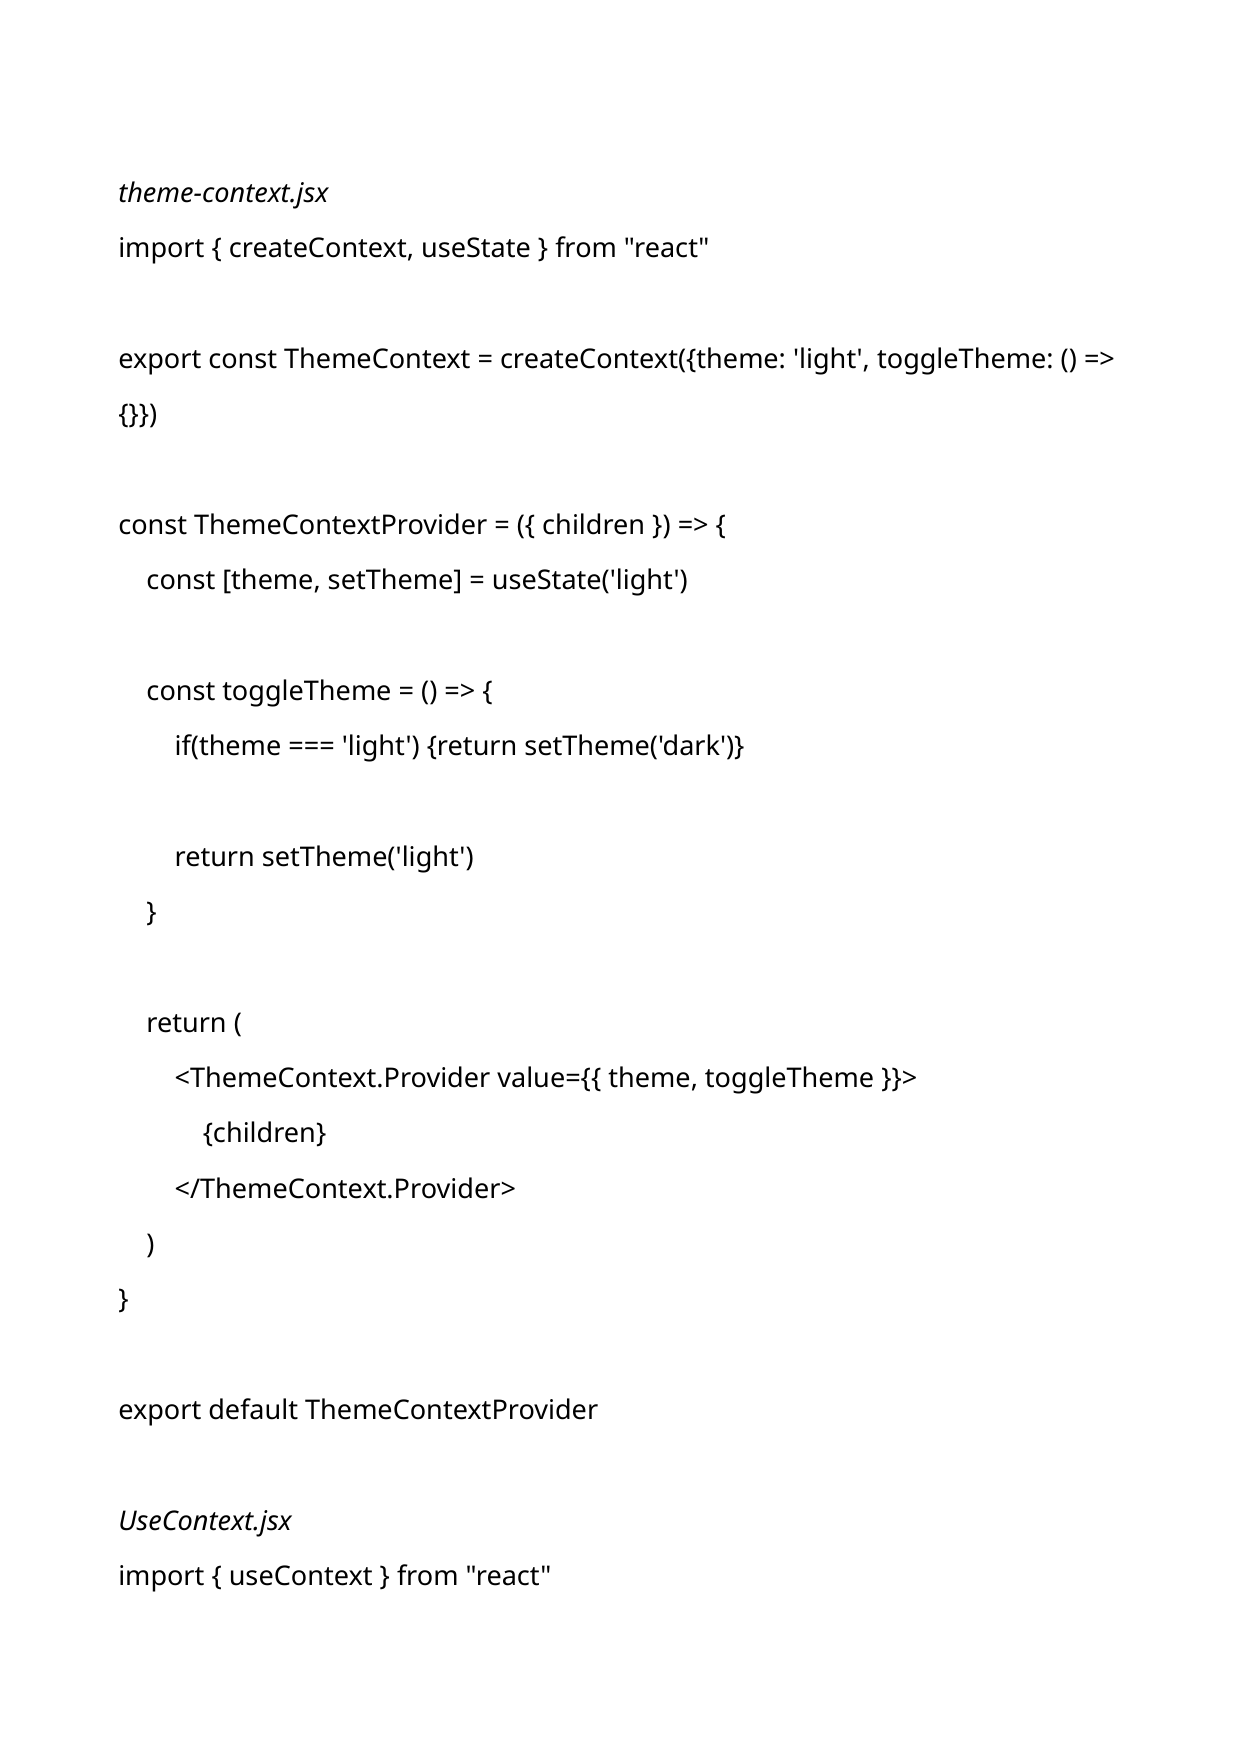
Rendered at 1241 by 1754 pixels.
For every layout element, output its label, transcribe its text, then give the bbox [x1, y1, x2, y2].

text UseContext.jsx [118, 1501, 1122, 1538]
text const toggleTheme = () => { [118, 671, 1122, 708]
text theme-context.jsx [118, 173, 1122, 210]
text } [118, 892, 1122, 929]
text <ThemeContext.Provider value={{ theme, toggleTheme }}> [118, 1058, 1122, 1095]
text import { useContext } from "react" [118, 1556, 1122, 1593]
text } [118, 1280, 1122, 1317]
text const [theme, setTheme] = useState('light') [118, 561, 1122, 597]
text {children} [118, 1114, 1122, 1151]
text const ThemeContextProvider = ({ children }) => { [118, 505, 1122, 542]
text return ( [118, 1003, 1122, 1040]
text export default ThemeContextProvider [118, 1390, 1122, 1427]
text import { createContext, useState } from "react" [118, 229, 1122, 266]
text ) [118, 1224, 1122, 1261]
text </ThemeContext.Provider> [118, 1169, 1122, 1206]
text if(theme === 'light') {return setTheme('dark')} [118, 727, 1122, 763]
text export const ThemeContext = createContext({theme: 'light', toggleTheme: () => {}}) [118, 339, 1122, 432]
text return setTheme('light') [118, 837, 1122, 874]
